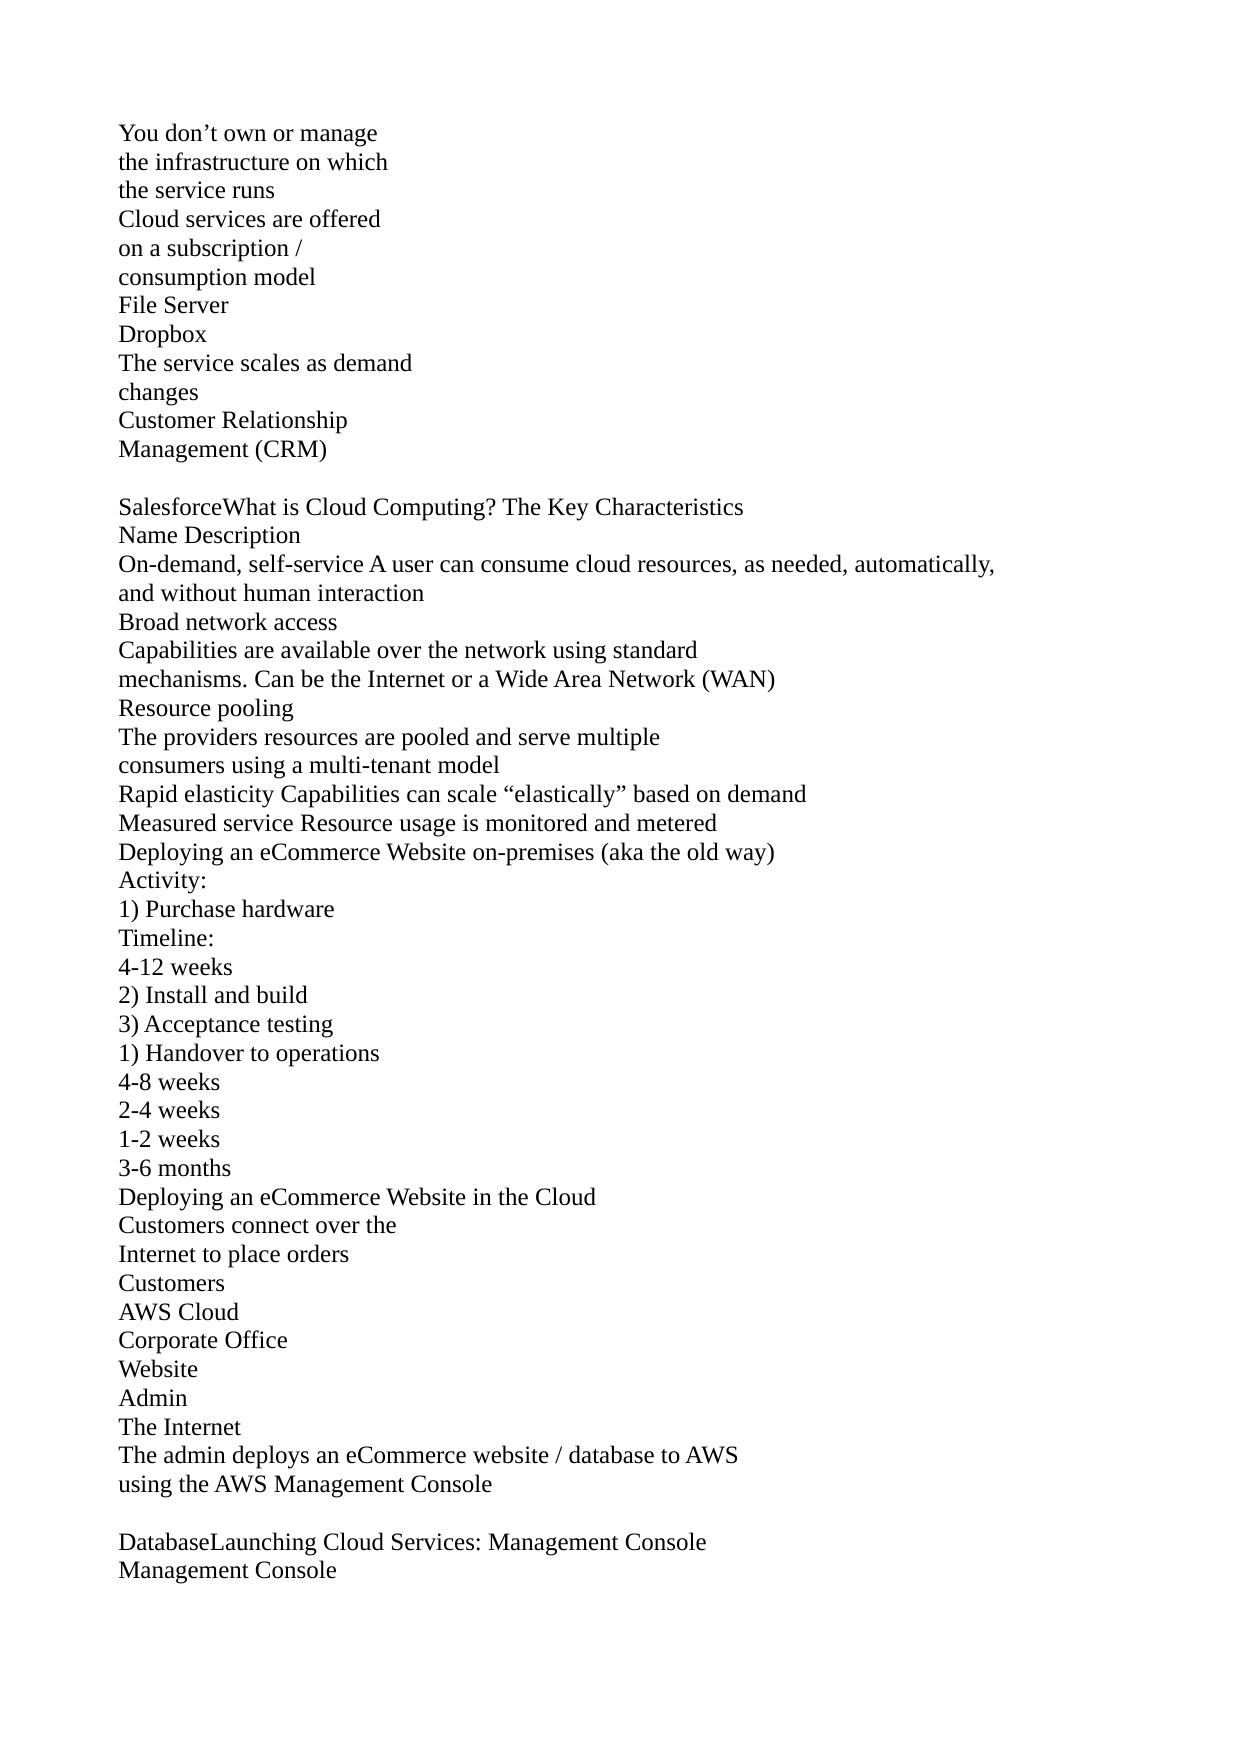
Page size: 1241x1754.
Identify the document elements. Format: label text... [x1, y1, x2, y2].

text Management Console [118, 1556, 1122, 1584]
text mechanisms. Can be the Internet or a Wide Area Network (WAN) [118, 664, 1122, 693]
text Website [118, 1354, 1122, 1383]
text The providers resources are pooled and serve multiple [118, 722, 1122, 751]
text Measured service Resource usage is monitored and metered [118, 808, 1122, 837]
text The Internet [118, 1412, 1122, 1441]
text 1) Purchase hardware [118, 894, 1122, 923]
text Internet to place orders [118, 1239, 1122, 1268]
text Resource pooling [118, 693, 1122, 722]
text Activity: [118, 866, 1122, 894]
text DatabaseLaunching Cloud Services: Management Console [118, 1527, 1122, 1556]
text Admin [118, 1383, 1122, 1412]
text using the AWS Management Console [118, 1469, 1122, 1498]
text consumers using a multi-tenant model [118, 751, 1122, 779]
text on a subscription / [118, 233, 1122, 262]
text 4-12 weeks [118, 952, 1122, 981]
text Cloud services are offered [118, 204, 1122, 233]
text AWS Cloud [118, 1297, 1122, 1326]
text SalesforceWhat is Cloud Computing? The Key Characteristics [118, 492, 1122, 521]
text the service runs [118, 176, 1122, 204]
text consumption model [118, 262, 1122, 291]
text the infrastructure on which [118, 147, 1122, 176]
text 2-4 weeks [118, 1096, 1122, 1124]
text and without human interaction [118, 578, 1122, 607]
text Customers connect over the [118, 1211, 1122, 1239]
text On-demand, self-service A user can consume cloud resources, as needed, automatically, [118, 549, 1122, 578]
text Customer Relationship [118, 406, 1122, 434]
text Management (CRM) [118, 434, 1122, 463]
text 1) Handover to operations [118, 1038, 1122, 1067]
text Broad network access [118, 607, 1122, 636]
text 3-6 months [118, 1153, 1122, 1182]
text 2) Install and build [118, 981, 1122, 1009]
text Timeline: [118, 923, 1122, 952]
text 3) Acceptance testing [118, 1009, 1122, 1038]
text The admin deploys an eCommerce website / database to AWS [118, 1441, 1122, 1469]
text changes [118, 377, 1122, 406]
text 4-8 weeks [118, 1067, 1122, 1096]
text Corporate Office [118, 1326, 1122, 1354]
text The service scales as demand [118, 348, 1122, 377]
text Dropbox [118, 319, 1122, 348]
text Capabilities are available over the network using standard [118, 636, 1122, 664]
text 1-2 weeks [118, 1124, 1122, 1153]
text Rapid elasticity Capabilities can scale “elastically” based on demand [118, 779, 1122, 808]
text Customers [118, 1268, 1122, 1297]
text File Server [118, 291, 1122, 319]
text Deploying an eCommerce Website on-premises (aka the old way) [118, 837, 1122, 866]
text Deploying an eCommerce Website in the Cloud [118, 1182, 1122, 1211]
text Name Description [118, 521, 1122, 549]
text You don’t own or manage [118, 118, 1122, 147]
